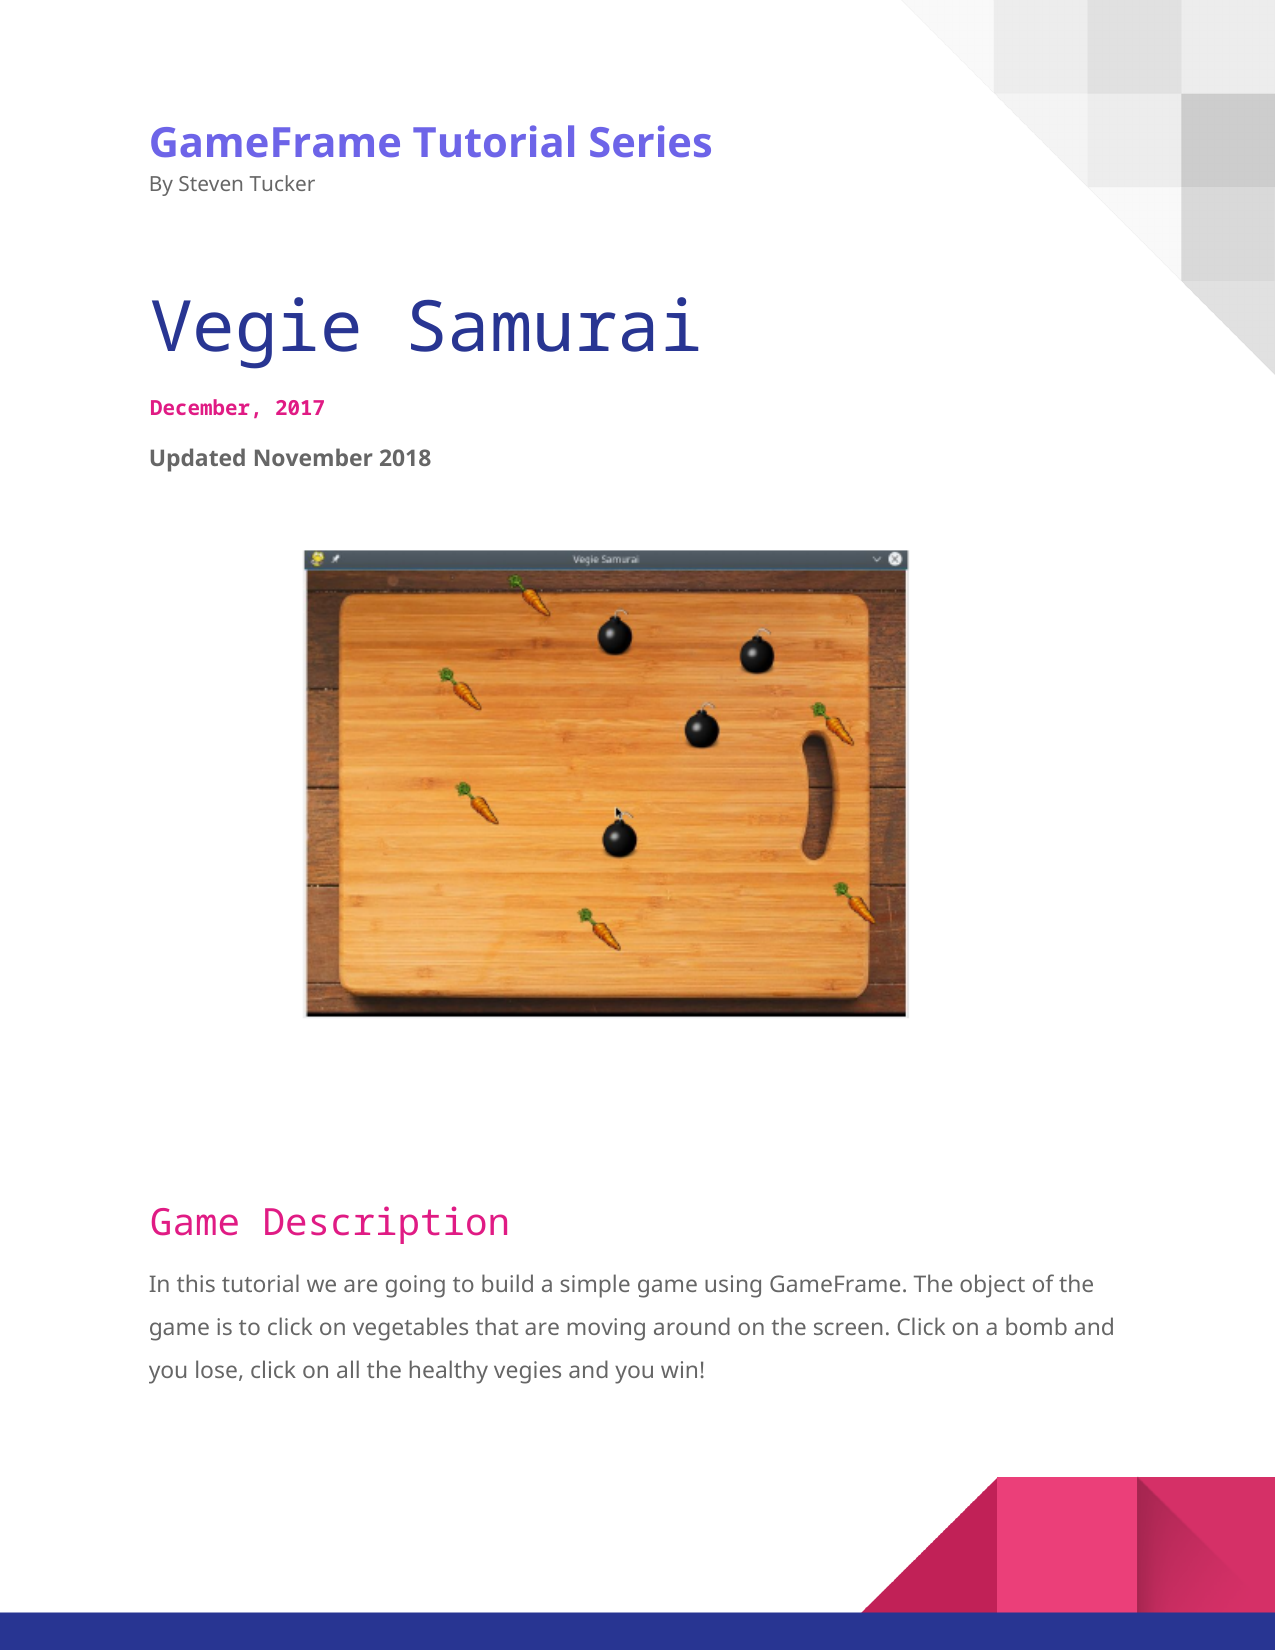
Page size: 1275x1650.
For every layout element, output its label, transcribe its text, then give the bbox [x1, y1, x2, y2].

subtitle December, 2017 [150, 393, 1125, 421]
text By Steven Tucker [148, 169, 1125, 198]
text GameFrame Tutorial Series [148, 112, 1125, 169]
text Updated November 2018 [148, 442, 1125, 473]
picture [0, 1476, 1275, 1650]
text In this tutorial we are going to build a simple game using GameFrame. The object of the game is to click on vegetables that are moving around on the screen. Click on a bomb and you lose, click on all the healthy vegies and you win! [148, 1268, 1125, 1386]
picture [286, 535, 989, 1045]
picture [900, 0, 1275, 375]
title Vegie Samurai [150, 275, 1125, 372]
subtitle Game Description [150, 1196, 1125, 1247]
